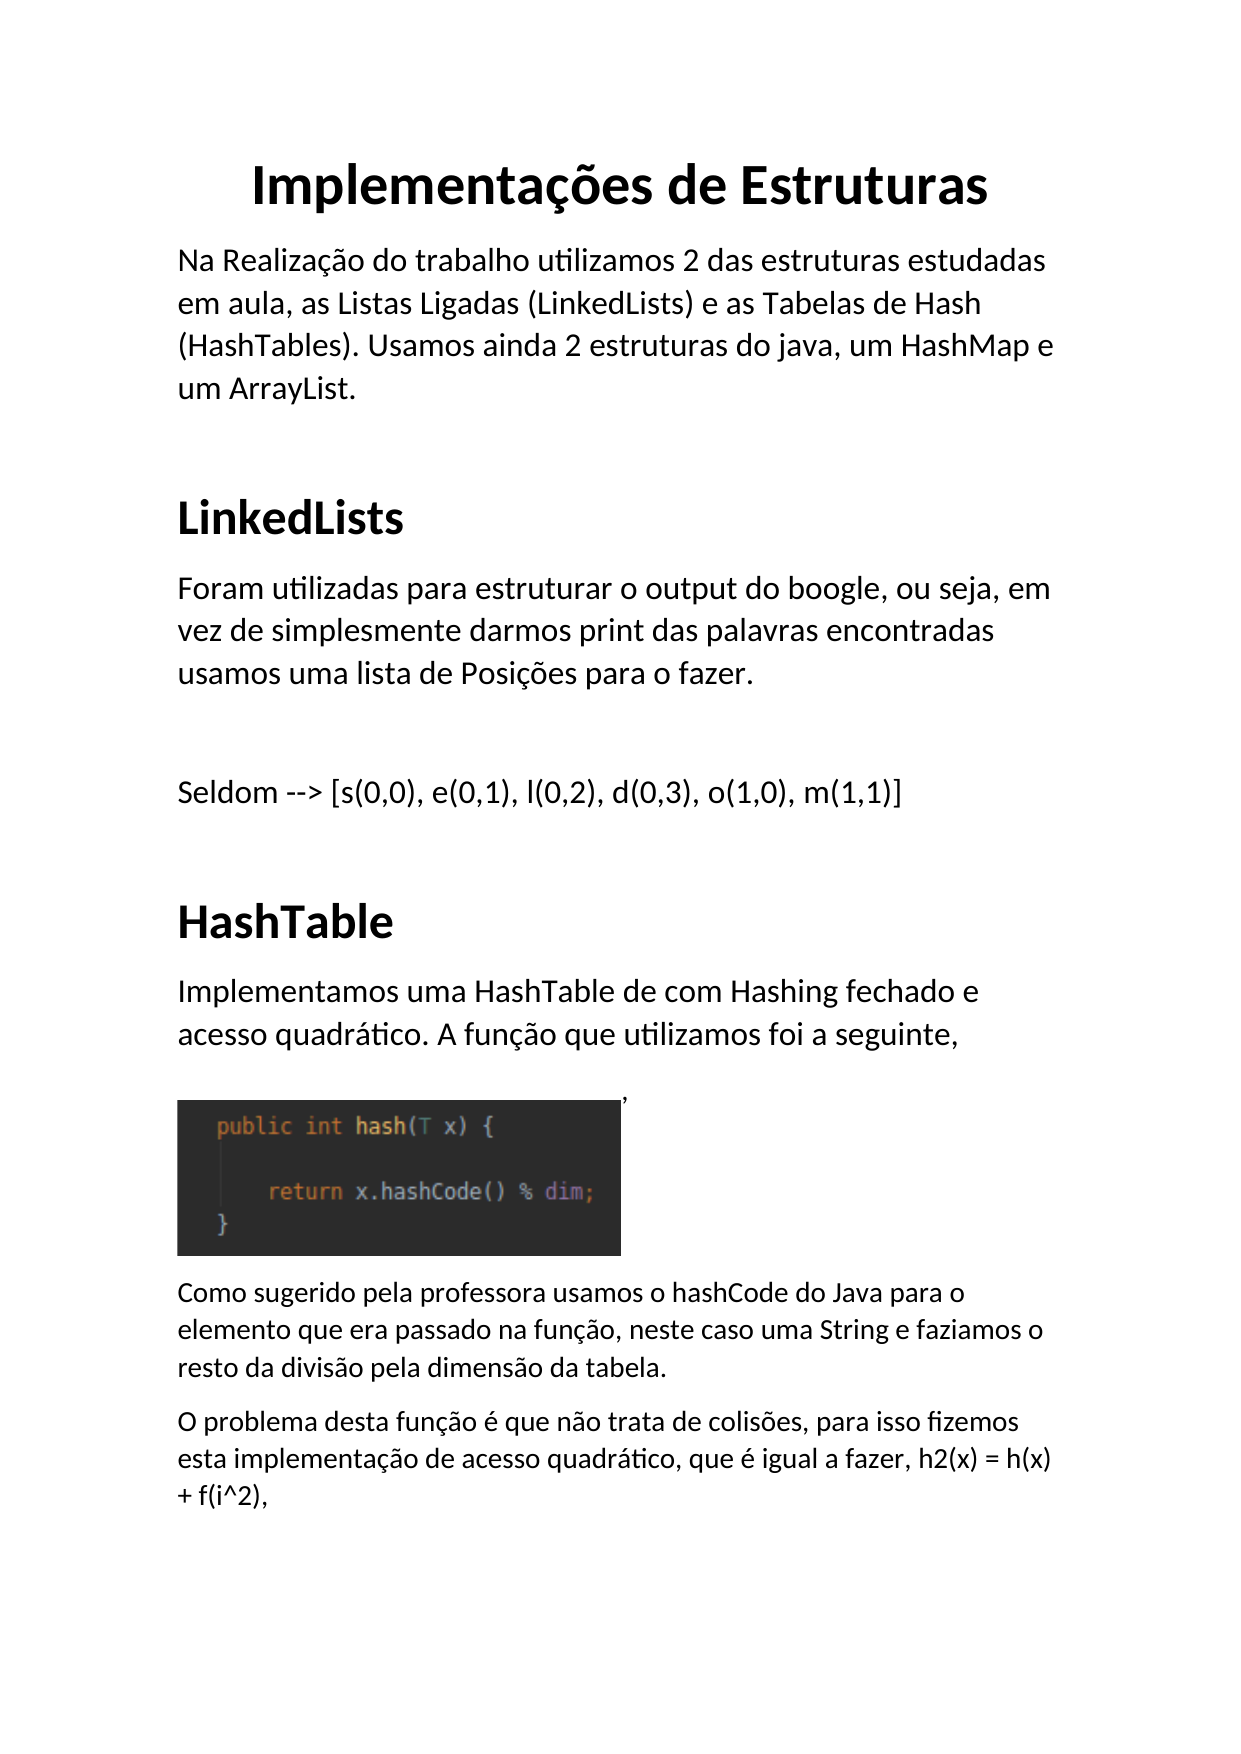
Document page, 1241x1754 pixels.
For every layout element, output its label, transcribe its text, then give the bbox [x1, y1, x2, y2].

text Implementações de Estruturas [177, 148, 1063, 219]
text Implementamos uma HashTable de com Hashing fechado e acesso quadrático. A função que utilizamos foi a seguinte, [177, 970, 1063, 1054]
text LinkedLists [177, 486, 1063, 547]
text O problema desta função é que não trata de colisões, para isso fizemos esta implementação de acesso quadrático, que é igual a fazer, h2(x) = h(x) + f(i^2), [177, 1403, 1063, 1513]
text Foram utilizadas para estruturar o output do boogle, ou seja, em vez de simplesmente darmos print das palavras encontradas usamos uma lista de Posições para o fazer. [177, 567, 1063, 693]
text HashTable [177, 889, 1063, 951]
text Na Realização do trabalho utilizamos 2 das estruturas estudadas em aula, as Listas Ligadas (LinkedLists) e as Tabelas de Hash (HashTables). Usamos ainda 2 estruturas do java, um HashMap e um ArrayList. [177, 239, 1063, 408]
text Como sugerido pela professora usamos o hashCode do Java para o elemento que era passado na função, neste caso uma String e faziamos o resto da divisão pela dimensão da tabela. [177, 1274, 1063, 1384]
text Seldom --> [s(0,0), e(0,1), l(0,2), d(0,3), o(1,0), m(1,1)] [177, 771, 1063, 812]
text , [177, 1072, 1063, 1255]
